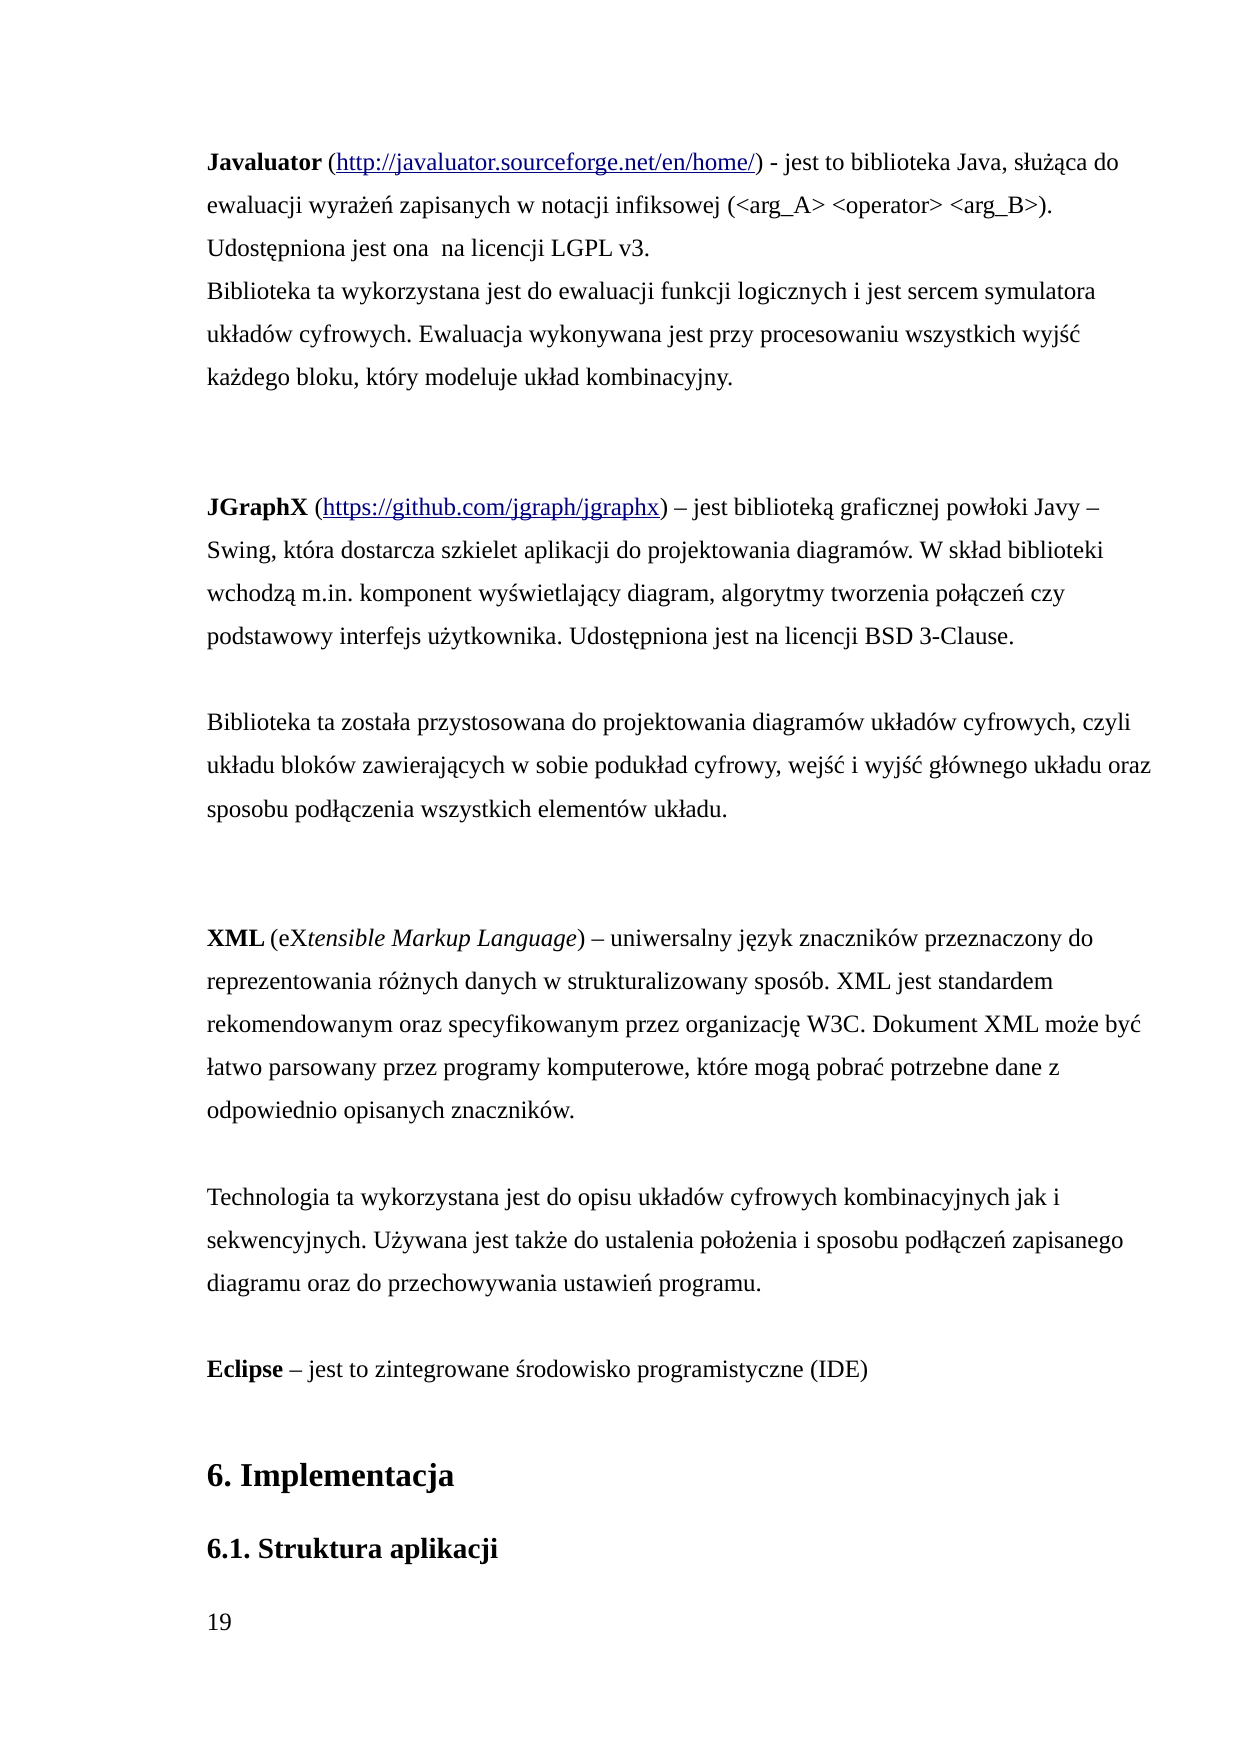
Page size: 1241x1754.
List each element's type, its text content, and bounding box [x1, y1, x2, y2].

text Javaluator (http://javaluator.sourceforge.net/en/home/) - jest to biblioteka Java, służąca do ewaluacji wyrażeń zapisanych w notacji infiksowej (<arg_A> <operator> <arg_B>). Udostępniona jest ona na licencji LGPL v3. [207, 147, 1152, 262]
text XML (eXtensible Markup Language) – uniwersalny język znaczników przeznaczony do reprezentowania różnych danych w strukturalizowany sposób. XML jest standardem rekomendowanym oraz specyfikowanym przez organizację W3C. Dokument XML może być łatwo parsowany przez programy komputerowe, które mogą pobrać potrzebne dane z odpowiednio opisanych znaczników. [207, 923, 1152, 1124]
text 6. Implementacja [207, 1455, 1152, 1493]
text JGraphX (https://github.com/jgraph/jgraphx) – jest biblioteką graficznej powłoki Javy – Swing, która dostarcza szkielet aplikacji do projektowania diagramów. W skład biblioteki wchodzą m.in. komponent wyświetlający diagram, algorytmy tworzenia połączeń czy podstawowy interfejs użytkownika. Udostępniona jest na licencji BSD 3-Clause. [207, 492, 1152, 650]
text Eclipse – jest to zintegrowane środowisko programistyczne (IDE) [207, 1354, 1152, 1383]
text Biblioteka ta została przystosowana do projektowania diagramów układów cyfrowych, czyli układu bloków zawierających w sobie podukład cyfrowy, wejść i wyjść głównego układu oraz sposobu podłączenia wszystkich elementów układu. [207, 707, 1152, 822]
text 6.1. Struktura aplikacji [207, 1532, 1152, 1565]
text Technologia ta wykorzystana jest do opisu układów cyfrowych kombinacyjnych jak i sekwencyjnych. Używana jest także do ustalenia położenia i sposobu podłączeń zapisanego diagramu oraz do przechowywania ustawień programu. [207, 1182, 1152, 1297]
text Biblioteka ta wykorzystana jest do ewaluacji funkcji logicznych i jest sercem symulatora układów cyfrowych. Ewaluacja wykonywana jest przy procesowaniu wszystkich wyjść każdego bloku, który modeluje układ kombinacyjny. [207, 276, 1152, 391]
